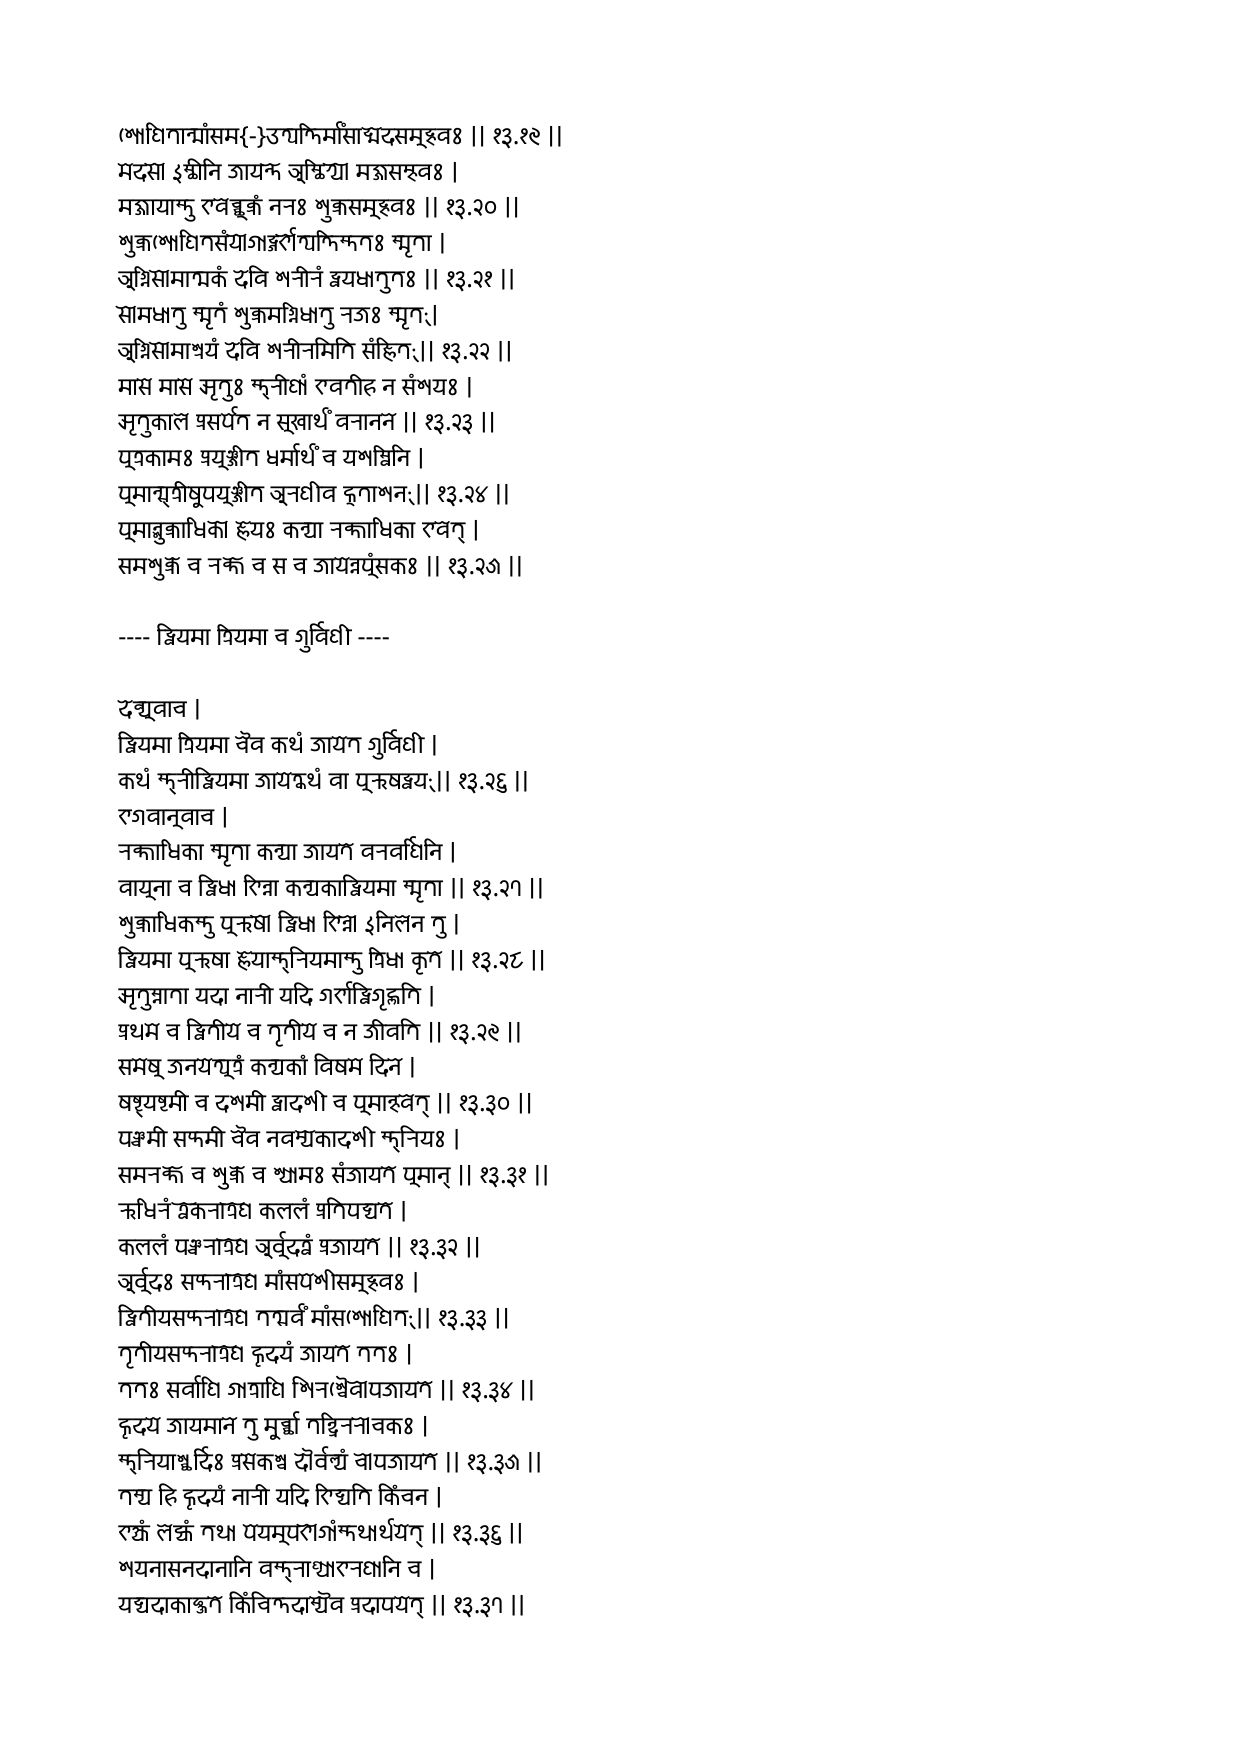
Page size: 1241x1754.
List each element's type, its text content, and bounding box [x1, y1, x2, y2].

text 𑐱𑑀𑐞𑐶𑐟𑐵𑐣𑑂𑐩𑐵𑑄𑐳𑐩{-}𑐄𑐟𑑂𑐥𑐟𑑂𑐟𑐶𑐬𑑂𑐩𑐵𑑄𑐳𑐵𑐡𑑂𑐩𑐾𑐡𑐳𑐩𑐸𑐡𑑂𑐨𑐰𑑅 𑑋𑑋 𑑑𑑓.𑑑𑑙 𑑋𑑋 [118, 118, 1122, 154]
text 𑐩𑐖𑑂𑐖𑐵𑐫𑐵𑐳𑑂𑐟𑐸 𑐨𑐰𑐾𑐔𑑂𑐕𑐸𑐎𑑂𑐬𑑄 𑐣𑐬𑑅 𑐱𑐸𑐎𑑂𑐬𑐳𑐩𑐸𑐡𑑂𑐨𑐰𑑅 𑑋𑑋 𑑑𑑓.𑑒𑑐 𑑋𑑋 [118, 190, 1122, 226]
text 𑐡𑐾𑐰𑑂𑐫𑐸𑐰𑐵𑐔 𑑋 [118, 691, 1122, 727]
text 𑐳𑑀𑐩𑐢𑐵𑐟𑐸 𑐳𑑂𑐩𑐺𑐟𑑄 𑐱𑐸𑐎𑑂𑐬𑐩𑐐𑑂𑐣𑐶𑐢𑐵𑐟𑐸 𑐬𑐖𑑅 𑐳𑑂𑐩𑐺𑐟𑑈𑑋 [118, 297, 1122, 333]
text 𑐱𑐸𑐎𑑂𑐬𑐵𑐢𑐶𑐎𑐳𑑂𑐟𑐸 𑐥𑐸𑐬𑐸𑐲𑑀 𑐡𑑂𑐰𑐶𑐢𑐵 𑐨𑐶𑐣𑑂𑐣𑑀 𑑇𑐣𑐶𑐮𑐾𑐣 𑐟𑐸 𑑋 [118, 906, 1122, 942]
text 𑐥𑐸𑐩𑐵𑐣𑑂𑐳𑑂𑐟𑑂𑐬𑐷𑐲𑐹𑐥𑐫𑐸𑐘𑑂𑐖𑐷𑐟 𑐀𑐬𑐞𑐷𑐰 𑐴𑐸𑐟𑐵𑐱𑐣𑑈𑑋𑑋 𑑑𑑓.𑑒𑑔 𑑋𑑋 [118, 476, 1122, 512]
text 𑐀𑐐𑑂𑐣𑐶𑐳𑑀𑐩𑐵𑐟𑑂𑐩𑐎𑑄 𑐡𑐾𑐰𑐶 𑐱𑐬𑐷𑐬𑑄 𑐡𑑂𑐰𑐫𑐢𑐵𑐟𑐸𑐟𑑅 𑑋𑑋 𑑑𑑓.𑑒𑑑 𑑋𑑋 [118, 261, 1122, 297]
text 𑐨𑐐𑐰𑐵𑐣𑐸𑐰𑐵𑐔 𑑋 [118, 799, 1122, 835]
text 𑐩𑐾𑐡𑐳𑑀 𑑇𑐳𑑂𑐠𑐷𑐣𑐶 𑐖𑐵𑐫𑐣𑑂𑐟𑐾 𑐀𑐳𑑂𑐠𑐶𑐨𑑂𑐫𑑀 𑐩𑐖𑑂𑐖𑐳𑐩𑑂𑐨𑐰𑑅 𑑋 [118, 154, 1122, 190]
text 𑐫𑐡𑑂𑐫𑐡𑐵𑐎𑐵𑐒𑑂𑐎𑑂𑐲𑐟𑐾 𑐎𑐶𑑄𑐔𑐶𑐟𑑂𑐟𑐡𑐵𑐳𑑂𑐫𑐿𑐰 𑐥𑑂𑐬𑐡𑐵𑐥𑐫𑐾𑐟𑑂 𑑋𑑋 𑑑𑑓.𑑓𑑗 𑑋𑑋 [118, 1587, 1122, 1623]
text 𑐲𑐲𑑂𑐚𑑂𑐫𑐲𑑂𑐚𑐩𑐷 𑐔 𑐡𑐱𑐩𑐷 𑐡𑑂𑐰𑐵𑐡𑐱𑐷 𑐔 𑐥𑐸𑐩𑐵𑐣𑑂𑐨𑐰𑐾𑐟𑑂 𑑋𑑋 𑑑𑑓.𑑓𑑐 𑑋𑑋 [118, 1086, 1122, 1121]
text 𑐎𑐮𑐮𑑄 𑐥𑐘𑑂𑐔𑐬𑐵𑐟𑑂𑐬𑐾𑐞 𑐀𑐬𑑂𑐧𑐸𑐡𑐟𑑂𑐰𑑄 𑐥𑑂𑐬𑐖𑐵𑐫𑐟𑐾 𑑋𑑋 𑑑𑑓.𑑓𑑒 𑑋𑑋 [118, 1229, 1122, 1265]
text 𑐰𑐵𑐫𑐸𑐣𑐵 𑐔 𑐡𑑂𑐰𑐶𑐢𑐵 𑐨𑐶𑐣𑑂𑐣𑐵 𑐎𑐣𑑂𑐫𑐎𑐵𑐡𑑂𑐰𑐶𑐫𑐩𑐵 𑐳𑑂𑐩𑐺𑐟𑐵 𑑋𑑋 𑑑𑑓.𑑒𑑗 𑑋𑑋 [118, 871, 1122, 906]
text 𑐆𑐟𑐸𑐎𑐵𑐮𑐾 𑐥𑑂𑐬𑐳𑐬𑑂𑐥𑐾𑐟 𑐣 𑐳𑐸𑐏𑐵𑐬𑑂𑐠𑑄 𑐰𑐬𑐵𑐣𑐣𑐾 𑑋𑑋 𑑑𑑓.𑑒𑑓 𑑋𑑋 [118, 405, 1122, 441]
text 𑐬𑐎𑑂𑐟𑐵𑐢𑐶𑐎𑐵 𑐳𑑂𑐩𑐺𑐟𑐵 𑐎𑐣𑑂𑐫𑐵 𑐖𑐵𑐫𑐟𑐾 𑐰𑐬𑐰𑐬𑑂𑐞𑐶𑐣𑐶 𑑋 [118, 835, 1122, 871]
text 𑐎𑐠𑑄 𑐳𑑂𑐟𑑂𑐬𑐷𑐡𑑂𑐰𑐶𑐫𑐩𑐵 𑐖𑐵𑐫𑐾𑐟𑑂𑐎𑐠𑑄 𑐰𑐵 𑐥𑐸𑐬𑐸𑐲𑐡𑑂𑐰𑐫𑑈𑑋𑑋 𑑑𑑓.𑑒𑑖 𑑋𑑋 [118, 763, 1122, 799]
text 𑐳𑐩𑐾𑐲𑐸 𑐖𑐣𑐫𑐾𑐟𑑂𑐥𑐸𑐟𑑂𑐬𑑄 𑐎𑐣𑑂𑐫𑐎𑐵𑑄 𑐰𑐶𑐲𑐩𑐾 𑐡𑐶𑐣𑐾 𑑋 [118, 1050, 1122, 1086]
text 𑐥𑐸𑐩𑐵𑐣𑑂𑐱𑐸𑐎𑑂𑐬𑐵𑐢𑐶𑐎𑑀 𑐖𑑂𑐘𑐾𑐫𑑅 𑐎𑐣𑑂𑐫𑐵 𑐬𑐎𑑂𑐟𑐵𑐢𑐶𑐎𑐵 𑐨𑐰𑐾𑐟𑑂 𑑋 [118, 512, 1122, 548]
text 𑐨𑐎𑑂𑐲𑑂𑐫𑑄 𑐮𑐾𑐴𑑂𑐫𑑄 𑐟𑐠𑐵 𑐥𑐾𑐫𑐩𑐸𑐥𑐨𑑀𑐐𑐵𑑄𑐳𑑂𑐟𑐠𑐵𑐬𑑂𑐠𑐫𑐾𑐟𑑂 𑑋𑑋 𑑑𑑓.𑑓𑑖 𑑋𑑋 [118, 1516, 1122, 1551]
text 𑐟𑐟𑑅 𑐳𑐬𑑂𑐰𑐵𑐞𑐶 𑐐𑐵𑐟𑑂𑐬𑐵𑐞𑐶 𑐱𑐶𑐬𑐱𑑂𑐔𑐿𑐰𑑀𑐥𑐖𑐵𑐫𑐟𑐾 𑑋𑑋 𑑑𑑓.𑑓𑑔 𑑋𑑋 [118, 1372, 1122, 1408]
text 𑐟𑐺𑐟𑐷𑐫𑐳𑐥𑑂𑐟𑐬𑐵𑐟𑑂𑐬𑐾𑐞 𑐴𑐺𑐡𑐫𑑄 𑐖𑐵𑐫𑐟𑐾 𑐟𑐟𑑅 𑑋 [118, 1336, 1122, 1372]
text 𑐀𑐐𑑂𑐣𑐶𑐳𑑀𑐩𑐵𑐱𑑂𑐬𑐫𑑄 𑐡𑐾𑐰𑐶 𑐱𑐬𑐷𑐬𑐩𑐶𑐟𑐶 𑐳𑑄𑐖𑑂𑐘𑐶𑐟𑑈𑑋𑑋 𑑑𑑓.𑑒𑑒 𑑋𑑋 [118, 333, 1122, 369]
text 𑐱𑐸𑐎𑑂𑐬𑐱𑑀𑐞𑐶𑐟𑐳𑑄𑐫𑑀𑐐𑐵𑐡𑑂𑐐𑐬𑑂𑐨𑑀𑐟𑑂𑐥𑐟𑑂𑐟𑐶𑐳𑑂𑐟𑐟𑑅 𑐳𑑂𑐩𑐺𑐟𑐵 𑑋 [118, 226, 1122, 261]
text 𑐆𑐟𑐸𑐳𑑂𑐣𑐵𑐟𑐵 𑐫𑐡𑐵 𑐣𑐵𑐬𑐷 𑐫𑐡𑐶 𑐐𑐬𑑂𑐨𑐵𑐡𑑂𑐰𑐶𑐐𑐺𑐴𑑂𑐞𑐟𑐶 𑑋 [118, 978, 1122, 1014]
text 𑐳𑐩𑐱𑐸𑐎𑑂𑐬𑐾 𑐔 𑐬𑐎𑑂𑐟𑐾 𑐔 𑐳 𑐔 𑐖𑐵𑐫𑐾𑐣𑑂𑐣𑐥𑐸𑑄𑐳𑐎𑑅 𑑋𑑋 𑑑𑑓.𑑒𑑕 𑑋𑑋 [118, 548, 1122, 584]
text 𑐟𑐳𑑂𑐫 𑐴𑐶 𑐴𑐺𑐡𑐫𑑄 𑐣𑐵𑐬𑐷 𑐫𑐡𑐶 𑐨𑐶𑐡𑑂𑐫𑐟𑐶 𑐎𑐶𑑄𑐔𑐣 𑑋 [118, 1480, 1122, 1516]
text 𑐥𑐸𑐟𑑂𑐬𑐎𑐵𑐩𑑅 𑐥𑑂𑐬𑐫𑐸𑐘𑑂𑐖𑐷𑐟 𑐢𑐬𑑂𑐩𑐵𑐬𑑂𑐠𑑄 𑐔 𑐫𑐱𑐳𑑂𑐰𑐶𑐣𑐶 𑑋 [118, 441, 1122, 476]
text 𑐴𑐺𑐡𑐫𑐾 𑐖𑐵𑐫𑐩𑐵𑐣𑐾 𑐟𑐸 𑐩𑐹𑐬𑑂𑐔𑑂𑐕𑐵 𑐟𑐣𑑂𑐡𑑂𑐬𑐶𑐬𑐬𑑀𑐔𑐎𑑅 𑑋 [118, 1408, 1122, 1444]
text 𑐱𑐫𑐣𑐵𑐳𑐣𑐡𑐵𑐣𑐵𑐣𑐶 𑐰𑐳𑑂𑐟𑑂𑐬𑐵𑐞𑑂𑐫𑐵𑐨𑐬𑐞𑐵𑐣𑐶 𑐔 𑑋 [118, 1551, 1122, 1587]
text 𑐡𑑂𑐰𑐶𑐟𑐷𑐫𑐳𑐥𑑂𑐟𑐬𑐵𑐟𑑂𑐬𑐾𑐞 𑐟𑐟𑑂𑐳𑐬𑑂𑐰𑑄 𑐩𑐵𑑄𑐳𑐱𑑀𑐞𑐶𑐟𑑈𑑋𑑋 𑑑𑑓.𑑓𑑓 𑑋𑑋 [118, 1301, 1122, 1336]
text ---- 𑐡𑑂𑐰𑐶𑐫𑐩𑐵 𑐟𑑂𑐬𑐶𑐫𑐩𑐵 𑐔 𑐐𑐸𑐬𑑂𑐰𑐶𑐞𑐷 ---- [118, 620, 1122, 656]
text 𑐳𑐩𑐬𑐎𑑂𑐟𑐾 𑐔 𑐱𑐸𑐎𑑂𑐬𑐾 𑐔 𑐱𑑂𑐫𑐵𑐩𑑅 𑐳𑑄𑐖𑐵𑐫𑐟𑐾 𑐥𑐸𑐩𑐵𑐣𑑂 𑑋𑑋 𑑑𑑓.𑑓𑑑 𑑋𑑋 [118, 1157, 1122, 1193]
text 𑐀𑐬𑑂𑐧𑐸𑐡𑑅 𑐳𑐥𑑂𑐟𑐬𑐵𑐟𑑂𑐬𑐾𑐞 𑐩𑐵𑑄𑐳𑐥𑐾𑐱𑐷𑐳𑐩𑐸𑐡𑑂𑐨𑐰𑑅 𑑋 [118, 1265, 1122, 1301]
text 𑐩𑐵𑐳𑐾 𑐩𑐵𑐳𑐾 𑐆𑐟𑐸𑑅 𑐳𑑂𑐟𑑂𑐬𑐷𑐞𑐵𑑄 𑐨𑐰𑐟𑐷𑐴 𑐣 𑐳𑑄𑐱𑐫𑑅 𑑋 [118, 369, 1122, 405]
text 𑐥𑐘𑑂𑐔𑐩𑐷 𑐳𑐥𑑂𑐟𑐩𑐷 𑐔𑐿𑐰 𑐣𑐰𑐩𑑂𑐫𑐾𑐎𑐵𑐡𑐱𑐷 𑐳𑑂𑐟𑑂𑐬𑐶𑐫𑑅 𑑋 [118, 1121, 1122, 1157]
text 𑐡𑑂𑐰𑐶𑐫𑐩𑐵 𑐥𑐸𑐬𑐸𑐲𑐵 𑐖𑑂𑐘𑐾𑐫𑐵𑐳𑑂𑐟𑑂𑐬𑐶𑐫𑐩𑐵𑐳𑑂𑐟𑐸 𑐟𑑂𑐬𑐶𑐢𑐵 𑐎𑐺𑐟𑐾 𑑋𑑋 𑑑𑑓.𑑒𑑘 𑑋𑑋 [118, 942, 1122, 978]
text 𑐥𑑂𑐬𑐠𑐩𑐾 𑐔 𑐡𑑂𑐰𑐶𑐟𑐷𑐫𑐾 𑐔 𑐟𑐺𑐟𑐷𑐫𑐾 𑐔 𑐣 𑐖𑐷𑐰𑐟𑐶 𑑋𑑋 𑑑𑑓.𑑒𑑙 𑑋𑑋 [118, 1014, 1122, 1050]
text 𑐳𑑂𑐟𑑂𑐬𑐶𑐫𑐵𑐱𑑂𑐕𑐬𑑂𑐡𑐶𑑅 𑐥𑑂𑐬𑐳𑐾𑐎𑐱𑑂𑐔 𑐡𑑁𑐬𑑂𑐧𑐮𑑂𑐫𑑄 𑐔𑑀𑐥𑐖𑐵𑐫𑐟𑐾 𑑋𑑋 𑑑𑑓.𑑓𑑕 𑑋𑑋 [118, 1444, 1122, 1480]
text 𑐡𑑂𑐰𑐶𑐫𑐩𑐵 𑐟𑑂𑐬𑐶𑐫𑐩𑐵 𑐔𑐿𑐰 𑐎𑐠𑑄 𑐖𑐵𑐫𑐾𑐟 𑐐𑐸𑐬𑑂𑐰𑐶𑐞𑐷 𑑋 [118, 727, 1122, 763]
text 𑐬𑐸𑐢𑐶𑐬𑑄 𑐟𑑂𑐰𑐾𑐎𑐬𑐵𑐟𑑂𑐬𑐾𑐞 𑐎𑐮𑐮𑑄 𑐥𑑂𑐬𑐟𑐶𑐥𑐡𑑂𑐫𑐟𑐾 𑑋 [118, 1193, 1122, 1229]
